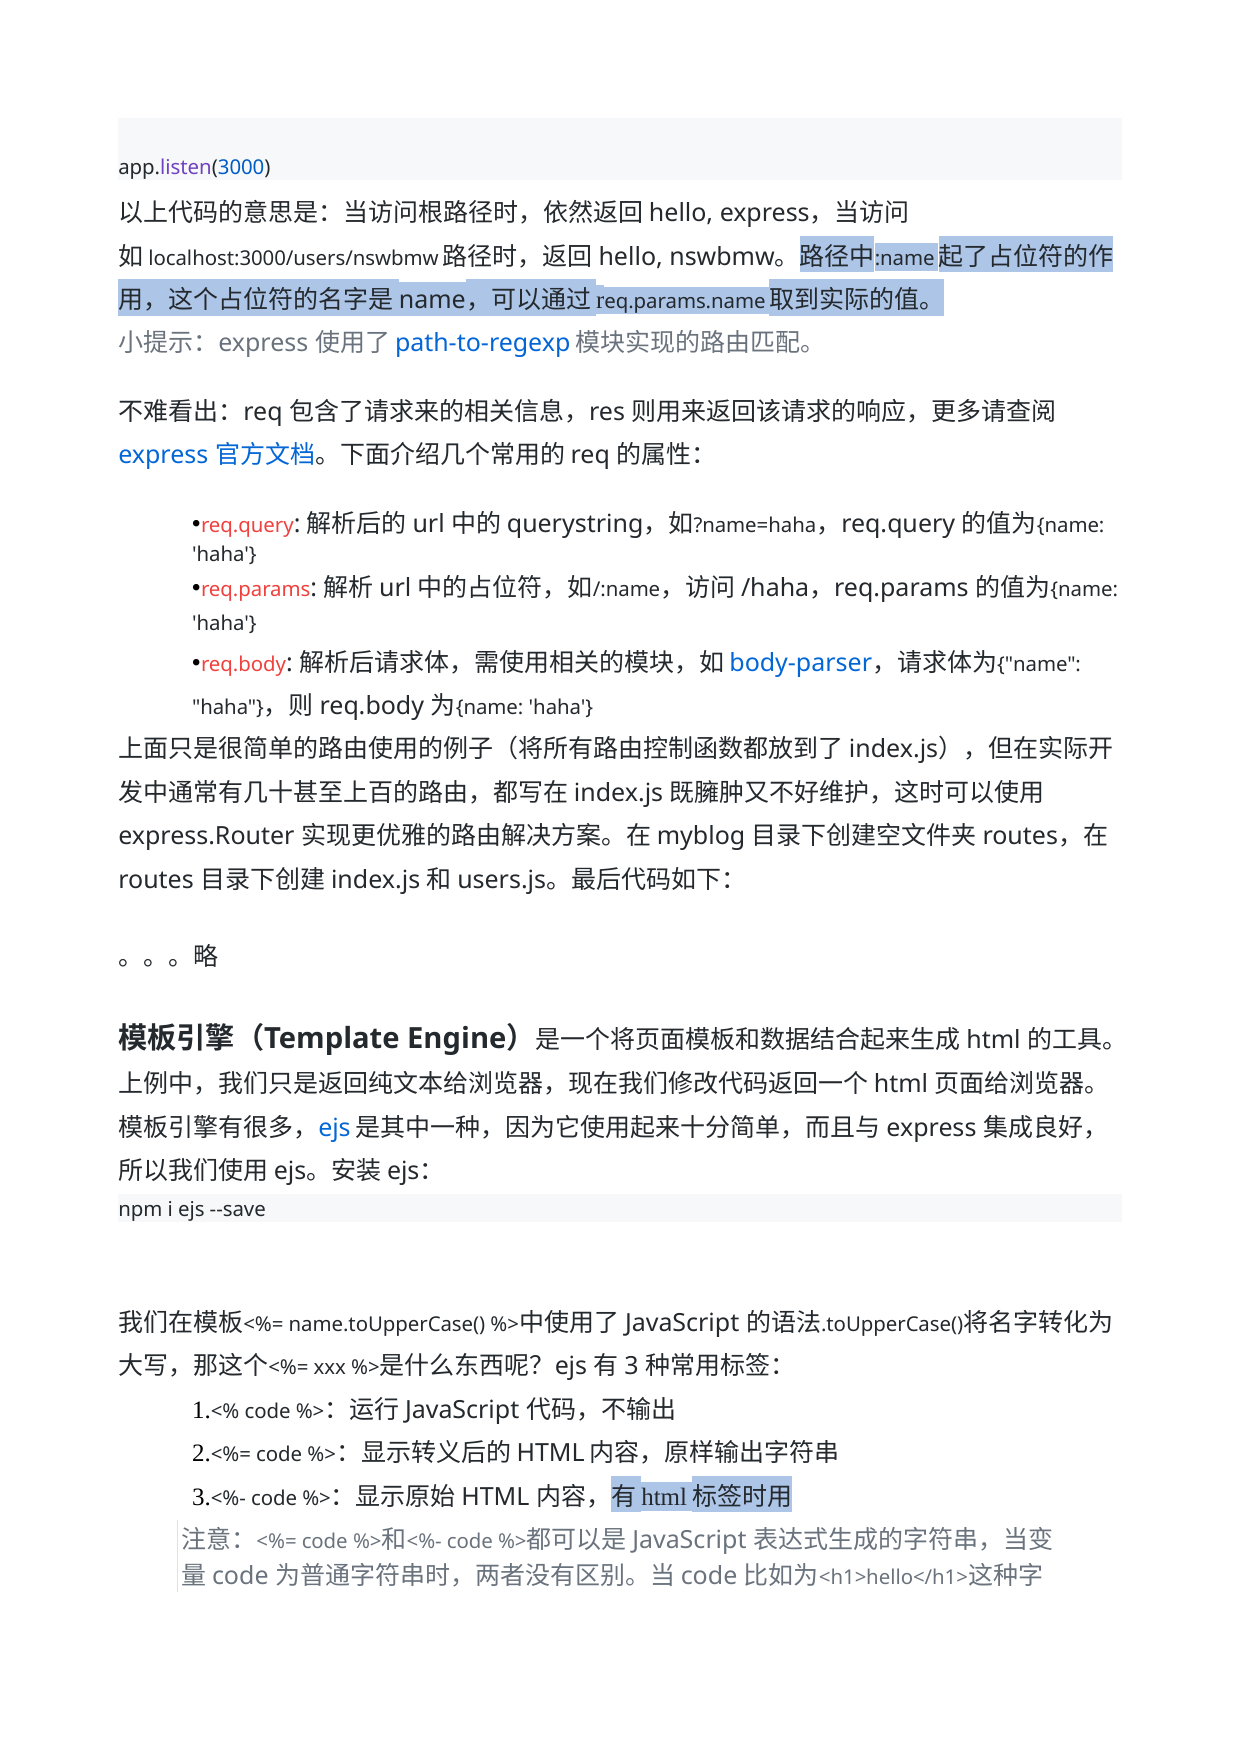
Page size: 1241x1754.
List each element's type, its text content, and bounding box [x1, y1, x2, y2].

list req.query: 解析后的 url 中的 querystring，如?name=haha，req.query 的值为{name: 'haha'} [118, 503, 1122, 567]
list <%- code %>：显示原始 HTML 内容，有html标签时用 [118, 1476, 1122, 1512]
text 模板引擎有很多，ejs是其中一种，因为它使用起来十分简单，而且与 express 集成良好，所以我们使用 ejs。安装 ejs： [118, 1107, 1122, 1187]
text app.listen(3000) [118, 152, 1122, 180]
list <% code %>：运行 JavaScript 代码，不输出 [118, 1389, 1122, 1426]
text 。。。略 [118, 937, 1122, 973]
text 以上代码的意思是：当访问根路径时，依然返回 hello, express，当访问如localhost:3000/users/nswbmw路径时，返回 hello, nswbmw。路径中:name起了占位符的作用，这个占位符的名字是 name，可以通过req.params.name取到实际的值。 [118, 192, 1122, 316]
text 小提示：express 使用了path-to-regexp模块实现的路由匹配。 [118, 323, 1122, 359]
list req.body: 解析后请求体，需使用相关的模块，如body-parser，请求体为{"name": "haha"}，则 req.body 为{name: 'haha'} [118, 642, 1122, 722]
text 不难看出：req 包含了请求来的相关信息，res 则用来返回该请求的响应，更多请查阅express 官方文档。下面介绍几个常用的 req 的属性： [118, 391, 1122, 471]
list req.params: 解析 url 中的占位符，如/:name，访问 /haha，req.params 的值为{name: 'haha'} [118, 567, 1122, 637]
text 上面只是很简单的路由使用的例子（将所有路由控制函数都放到了 index.js），但在实际开发中通常有几十甚至上百的路由，都写在 index.js 既臃肿又不好维护，这时可以使用 express.Router 实现更优雅的路由解决方案。在 myblog 目录下创建空文件夹 routes，在 routes 目录下创建 index.js 和 users.js。最后代码如下： [118, 729, 1122, 896]
list <%= code %>：显示转义后的 HTML内容，原样输出字符串 [118, 1433, 1122, 1469]
text 注意：<%= code %>和<%- code %>都可以是 JavaScript 表达式生成的字符串，当变量 code 为普通字符串时，两者没有区别。当 code 比如为<h1>hello</h1>这种字 [177, 1519, 1063, 1592]
text 模板引擎（Template Engine）是一个将页面模板和数据结合起来生成 html 的工具。上例中，我们只是返回纯文本给浏览器，现在我们修改代码返回一个 html 页面给浏览器。 [118, 1014, 1122, 1100]
text npm i ejs --save [118, 1194, 1122, 1222]
text 我们在模板<%= name.toUpperCase() %>中使用了 JavaScript 的语法.toUpperCase()将名字转化为大写，那这个<%= xxx %>是什么东西呢？ejs 有 3 种常用标签： [118, 1302, 1122, 1382]
